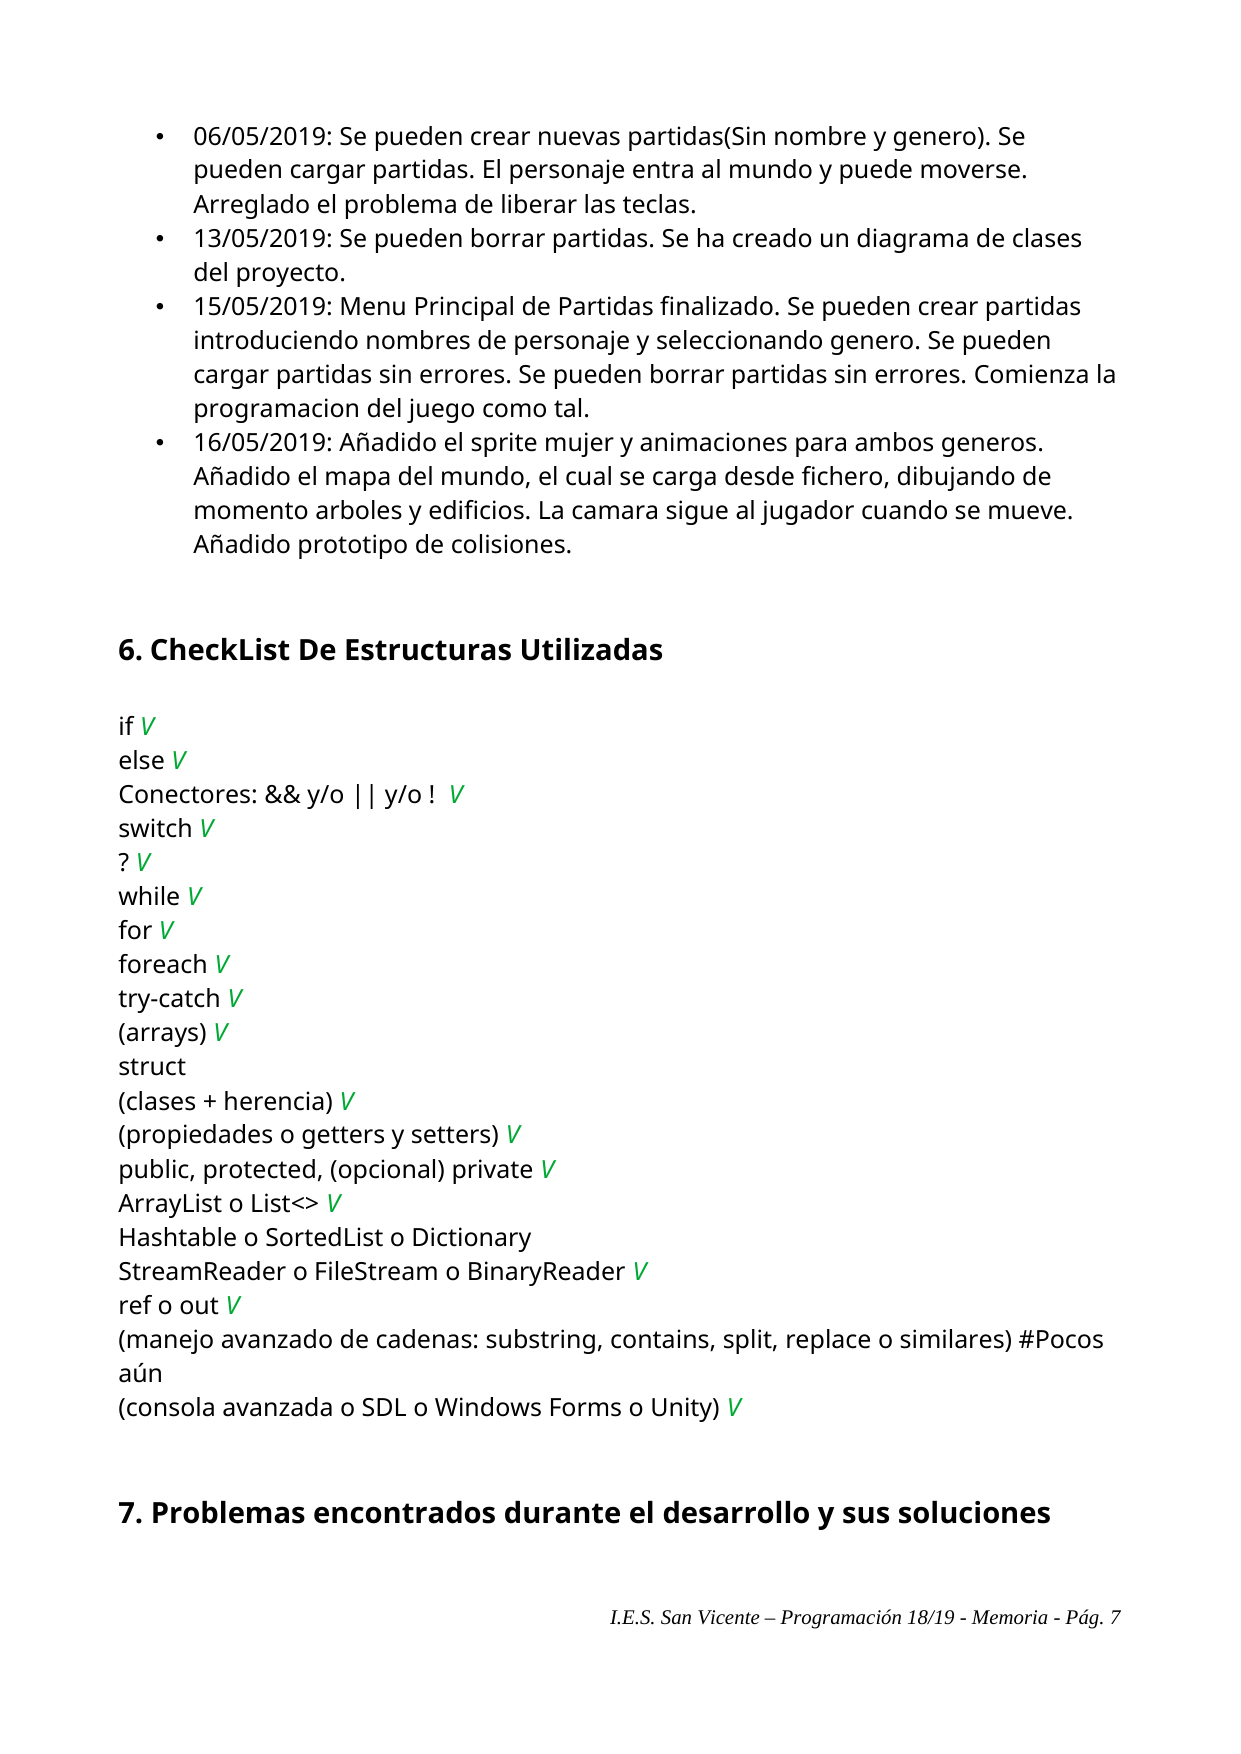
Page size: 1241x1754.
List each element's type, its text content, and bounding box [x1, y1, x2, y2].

text Conectores: && y/o || y/o ! V [118, 777, 1122, 811]
text (manejo avanzado de cadenas: substring, contains, split, replace o similares) #Pocos aún [118, 1322, 1122, 1390]
text switch V [118, 811, 1122, 845]
list 16/05/2019: Añadido el sprite mujer y animaciones para ambos generos. Añadido el mapa del mundo, el cual se carga desde fichero, dibujando de momento arboles y edificios. La camara sigue al jugador cuando se mueve. Añadido prototipo de colisiones. [156, 425, 1122, 561]
subtitle 7. Problemas encontrados durante el desarrollo y sus soluciones [118, 1492, 1122, 1532]
text (clases + herencia) V [118, 1083, 1122, 1117]
text ? V [118, 845, 1122, 879]
text for V [118, 913, 1122, 947]
text struct [118, 1049, 1122, 1083]
text StreamReader o FileStream o BinaryReader V [118, 1253, 1122, 1287]
text 6. CheckList De Estructuras Utilizadas [118, 629, 1122, 669]
list 15/05/2019: Menu Principal de Partidas finalizado. Se pueden crear partidas introduciendo nombres de personaje y seleccionando genero. Se pueden cargar partidas sin errores. Se pueden borrar partidas sin errores. Comienza la programacion del juego como tal. [156, 288, 1122, 425]
text ref o out V [118, 1287, 1122, 1322]
text foreach V [118, 947, 1122, 981]
text else V [118, 742, 1122, 777]
list 13/05/2019: Se pueden borrar partidas. Se ha creado un diagrama de clases del proyecto. [156, 220, 1122, 288]
text (consola avanzada o SDL o Windows Forms o Unity) V [118, 1390, 1122, 1424]
text public, protected, (opcional) private V [118, 1151, 1122, 1185]
text (arrays) V [118, 1015, 1122, 1049]
text if V [118, 708, 1122, 742]
text while V [118, 879, 1122, 913]
text Hashtable o SortedList o Dictionary [118, 1219, 1122, 1253]
list 06/05/2019: Se pueden crear nuevas partidas(Sin nombre y genero). Se pueden cargar partidas. El personaje entra al mundo y puede moverse. Arreglado el problema de liberar las teclas. [156, 118, 1122, 220]
text try-catch V [118, 981, 1122, 1015]
text ArrayList o List<> V [118, 1185, 1122, 1219]
text (propiedades o getters y setters) V [118, 1117, 1122, 1151]
